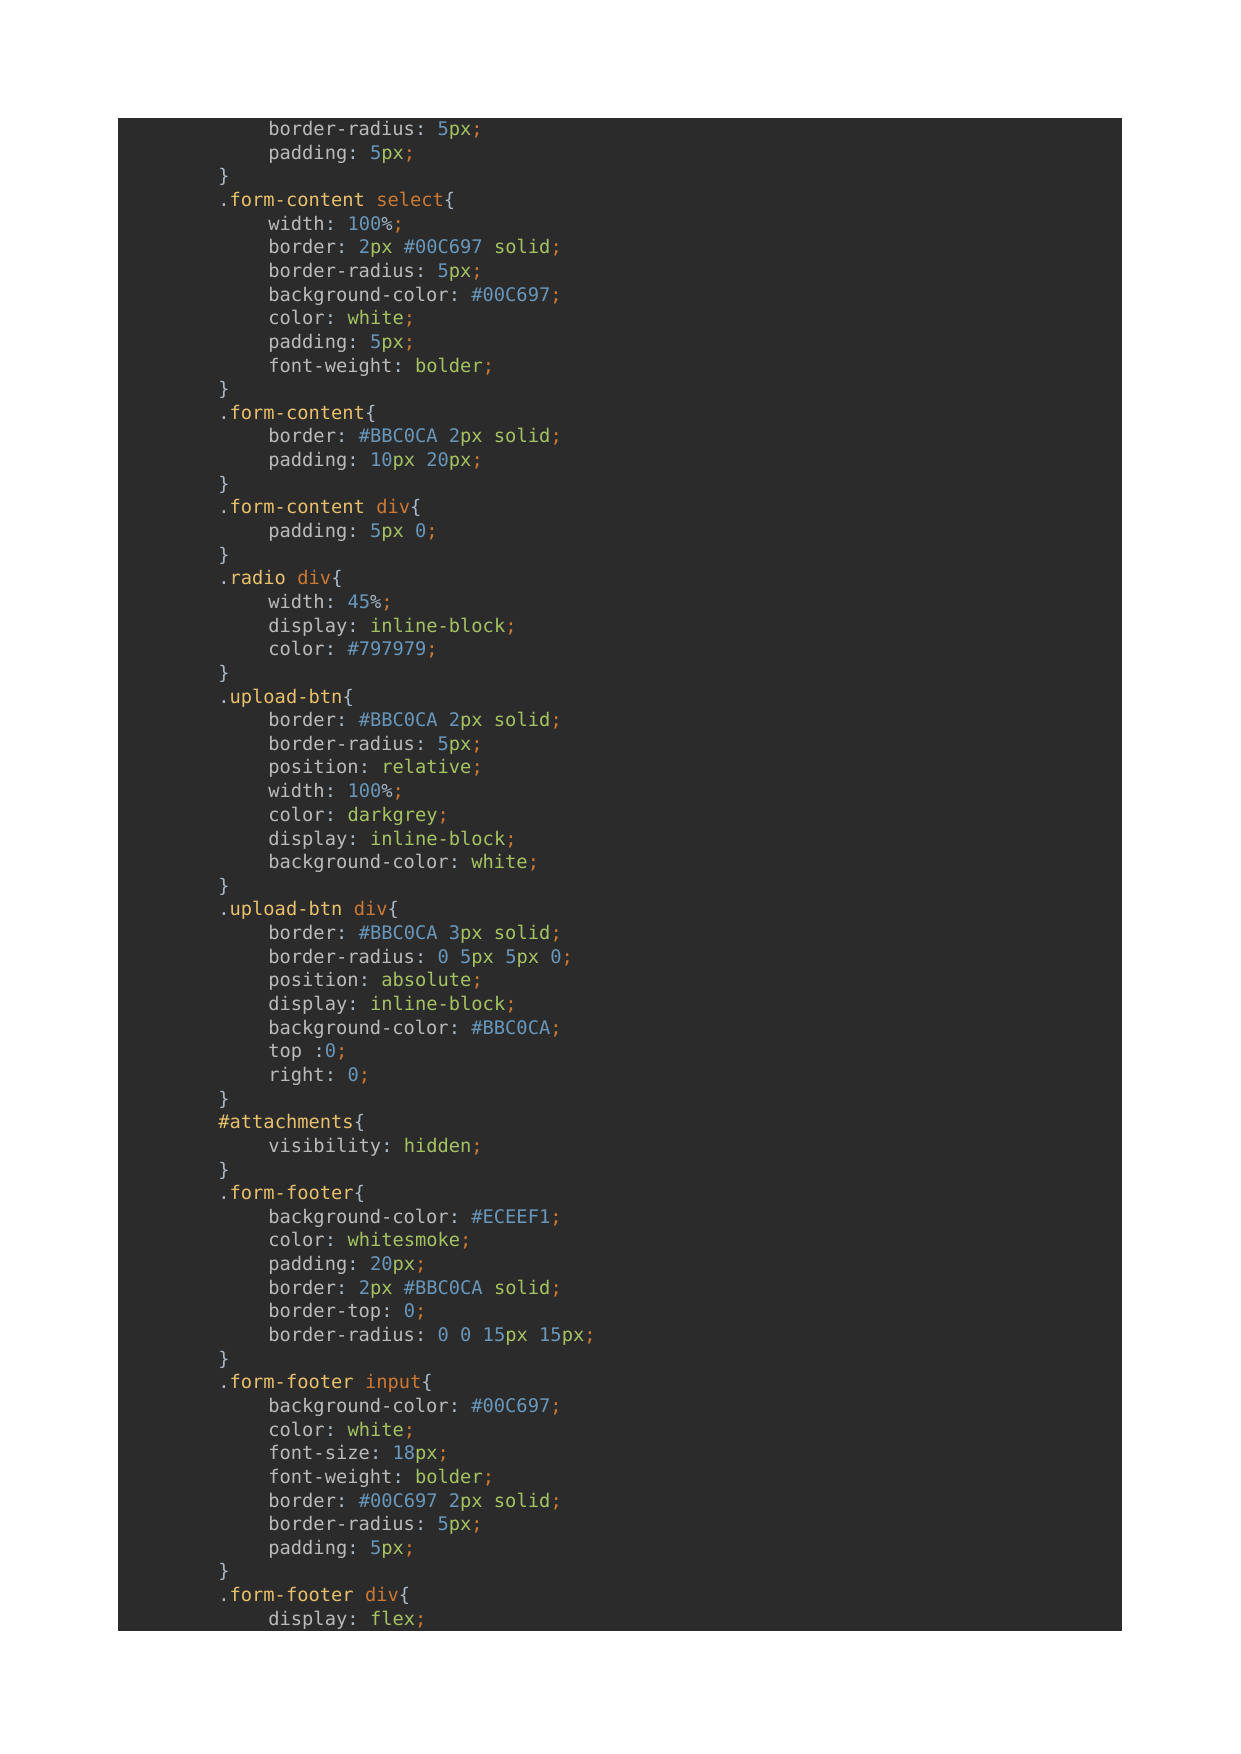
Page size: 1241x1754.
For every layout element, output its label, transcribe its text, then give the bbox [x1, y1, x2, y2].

text } [118, 875, 1122, 898]
text border: #BBC0CA 2px solid; [118, 709, 1122, 733]
text top :0; [118, 1040, 1122, 1064]
text width: 45%; [118, 591, 1122, 615]
text } [118, 1561, 1122, 1584]
text padding: 20px; [118, 1253, 1122, 1277]
text padding: 5px; [118, 142, 1122, 165]
text border: #BBC0CA 2px solid; [118, 426, 1122, 449]
text } [118, 165, 1122, 189]
text padding: 5px; [118, 1537, 1122, 1561]
text color: white; [118, 307, 1122, 331]
text } [118, 1088, 1122, 1111]
text .upload-btn{ [118, 686, 1122, 709]
text position: absolute; [118, 969, 1122, 993]
text padding: 10px 20px; [118, 449, 1122, 473]
text border: #BBC0CA 3px solid; [118, 922, 1122, 946]
text background-color: #00C697; [118, 1395, 1122, 1419]
text border-radius: 0 5px 5px 0; [118, 946, 1122, 969]
text color: white; [118, 1419, 1122, 1442]
text border-radius: 0 0 15px 15px; [118, 1324, 1122, 1348]
text border-top: 0; [118, 1300, 1122, 1324]
text width: 100%; [118, 780, 1122, 804]
text .upload-btn div{ [118, 898, 1122, 922]
text width: 100%; [118, 213, 1122, 236]
text border-radius: 5px; [118, 1513, 1122, 1537]
text } [118, 1348, 1122, 1371]
text color: whitesmoke; [118, 1229, 1122, 1253]
text .form-content{ [118, 402, 1122, 426]
text border-radius: 5px; [118, 260, 1122, 284]
text display: inline-block; [118, 827, 1122, 851]
text } [118, 544, 1122, 567]
text padding: 5px; [118, 331, 1122, 354]
text background-color: #ECEEF1; [118, 1206, 1122, 1229]
text font-weight: bolder; [118, 1466, 1122, 1489]
text font-size: 18px; [118, 1442, 1122, 1466]
text } [118, 662, 1122, 686]
text .form-content select{ [118, 189, 1122, 213]
text } [118, 1158, 1122, 1182]
text background-color: white; [118, 851, 1122, 875]
text border: 2px #BBC0CA solid; [118, 1277, 1122, 1300]
text border: #00C697 2px solid; [118, 1489, 1122, 1513]
text display: flex; [118, 1608, 1122, 1631]
text visibility: hidden; [118, 1135, 1122, 1158]
text .form-footer{ [118, 1182, 1122, 1206]
text display: inline-block; [118, 993, 1122, 1017]
text .form-footer div{ [118, 1584, 1122, 1608]
text font-weight: bolder; [118, 354, 1122, 378]
text position: relative; [118, 757, 1122, 780]
text padding: 5px 0; [118, 520, 1122, 544]
text .form-footer input{ [118, 1371, 1122, 1395]
text #attachments{ [118, 1111, 1122, 1135]
text } [118, 378, 1122, 402]
text } [118, 473, 1122, 496]
text display: inline-block; [118, 615, 1122, 638]
text border: 2px #00C697 solid; [118, 236, 1122, 260]
text right: 0; [118, 1064, 1122, 1088]
text .radio div{ [118, 567, 1122, 591]
text color: darkgrey; [118, 804, 1122, 827]
text .form-content div{ [118, 496, 1122, 520]
text border-radius: 5px; [118, 733, 1122, 757]
text background-color: #BBC0CA; [118, 1017, 1122, 1040]
text border-radius: 5px; [118, 118, 1122, 142]
text color: #797979; [118, 638, 1122, 662]
text background-color: #00C697; [118, 284, 1122, 307]
